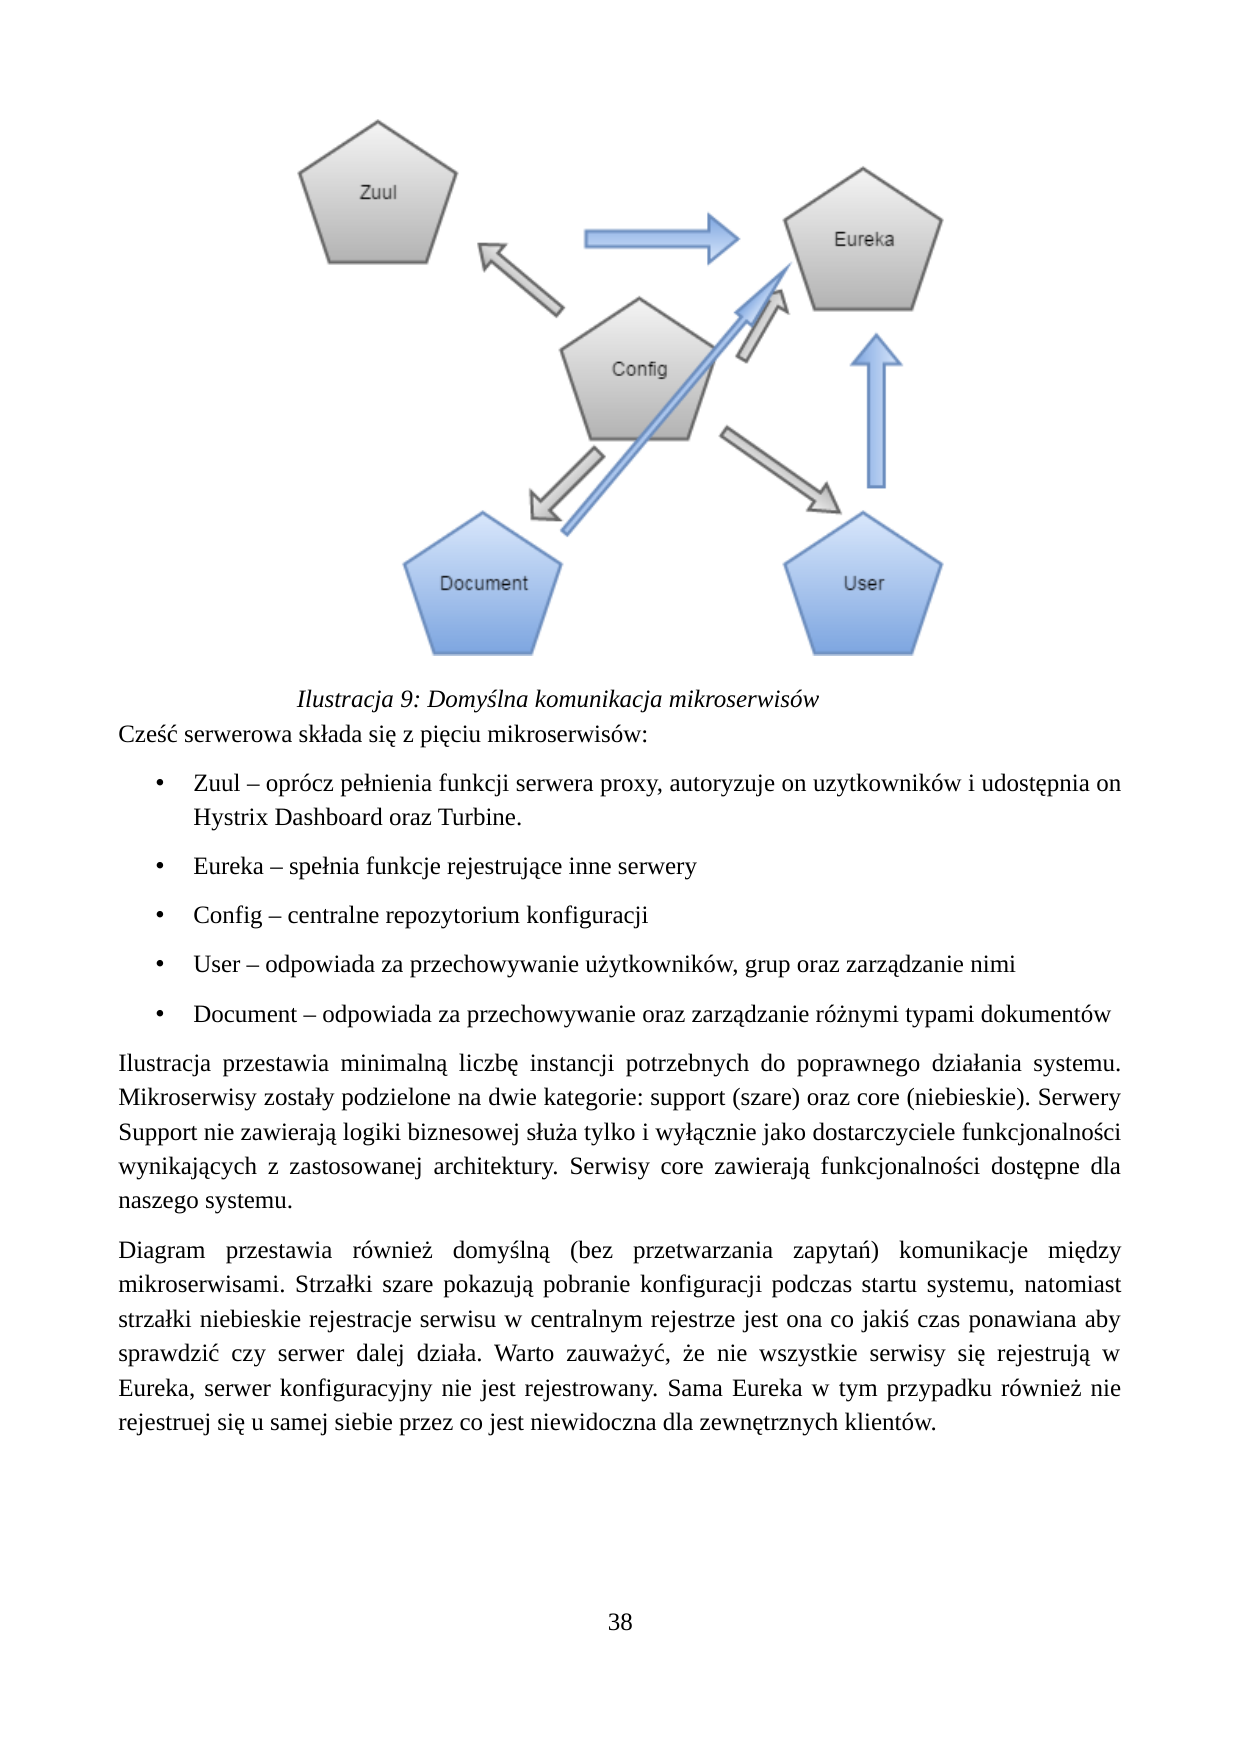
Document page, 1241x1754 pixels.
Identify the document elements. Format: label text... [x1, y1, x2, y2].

list Eureka – spełnia funkcje rejestrujące inne serwery [156, 851, 1122, 880]
list User – odpowiada za przechowywanie użytkowników, grup oraz zarządzanie nimi [156, 949, 1122, 978]
text Cześć serwerowa składa się z pięciu mikroserwisów: [118, 118, 1122, 748]
list Zuul – oprócz pełnienia funkcji serwera proxy, autoryzuje on uzytkowników i udostępnia on Hystrix Dashboard oraz Turbine. [156, 768, 1122, 831]
list Config – centralne repozytorium konfiguracji [156, 901, 1122, 929]
text Ilustracja przestawia minimalną liczbę instancji potrzebnych do poprawnego działania systemu. Mikroserwisy zostały podzielone na dwie kategorie: support (szare) oraz core (niebieskie). Serwery Support nie zawierają logiki biznesowej służa tylko i wyłącznie jako dostarczyciele funkcjonalności wynikających z zastosowanej architektury. Serwisy core zawierają funkcjonalności dostępne dla naszego systemu. [118, 1048, 1122, 1214]
text Ilustracja 9: Domyślna komunikacja mikroserwisów [297, 656, 943, 713]
text Diagram przestawia również domyślną (bez przetwarzania zapytań) komunikacje między mikroserwisami. Strzałki szare pokazują pobranie konfiguracji podczas startu systemu, natomiast strzałki niebieskie rejestracje serwisu w centralnym rejestrze jest ona co jakiś czas ponawiana aby sprawdzić czy serwer dalej działa. Warto zauważyć, że nie wszystkie serwisy się rejestrują w Eureka, serwer konfiguracyjny nie jest rejestrowany. Sama Eureka w tym przypadku również nie rejestruej się u samej siebie przez co jest niewidoczna dla zewnętrznych klientów. [118, 1235, 1122, 1436]
list Document – odpowiada za przechowywanie oraz zarządzanie różnymi typami dokumentów [156, 999, 1122, 1027]
